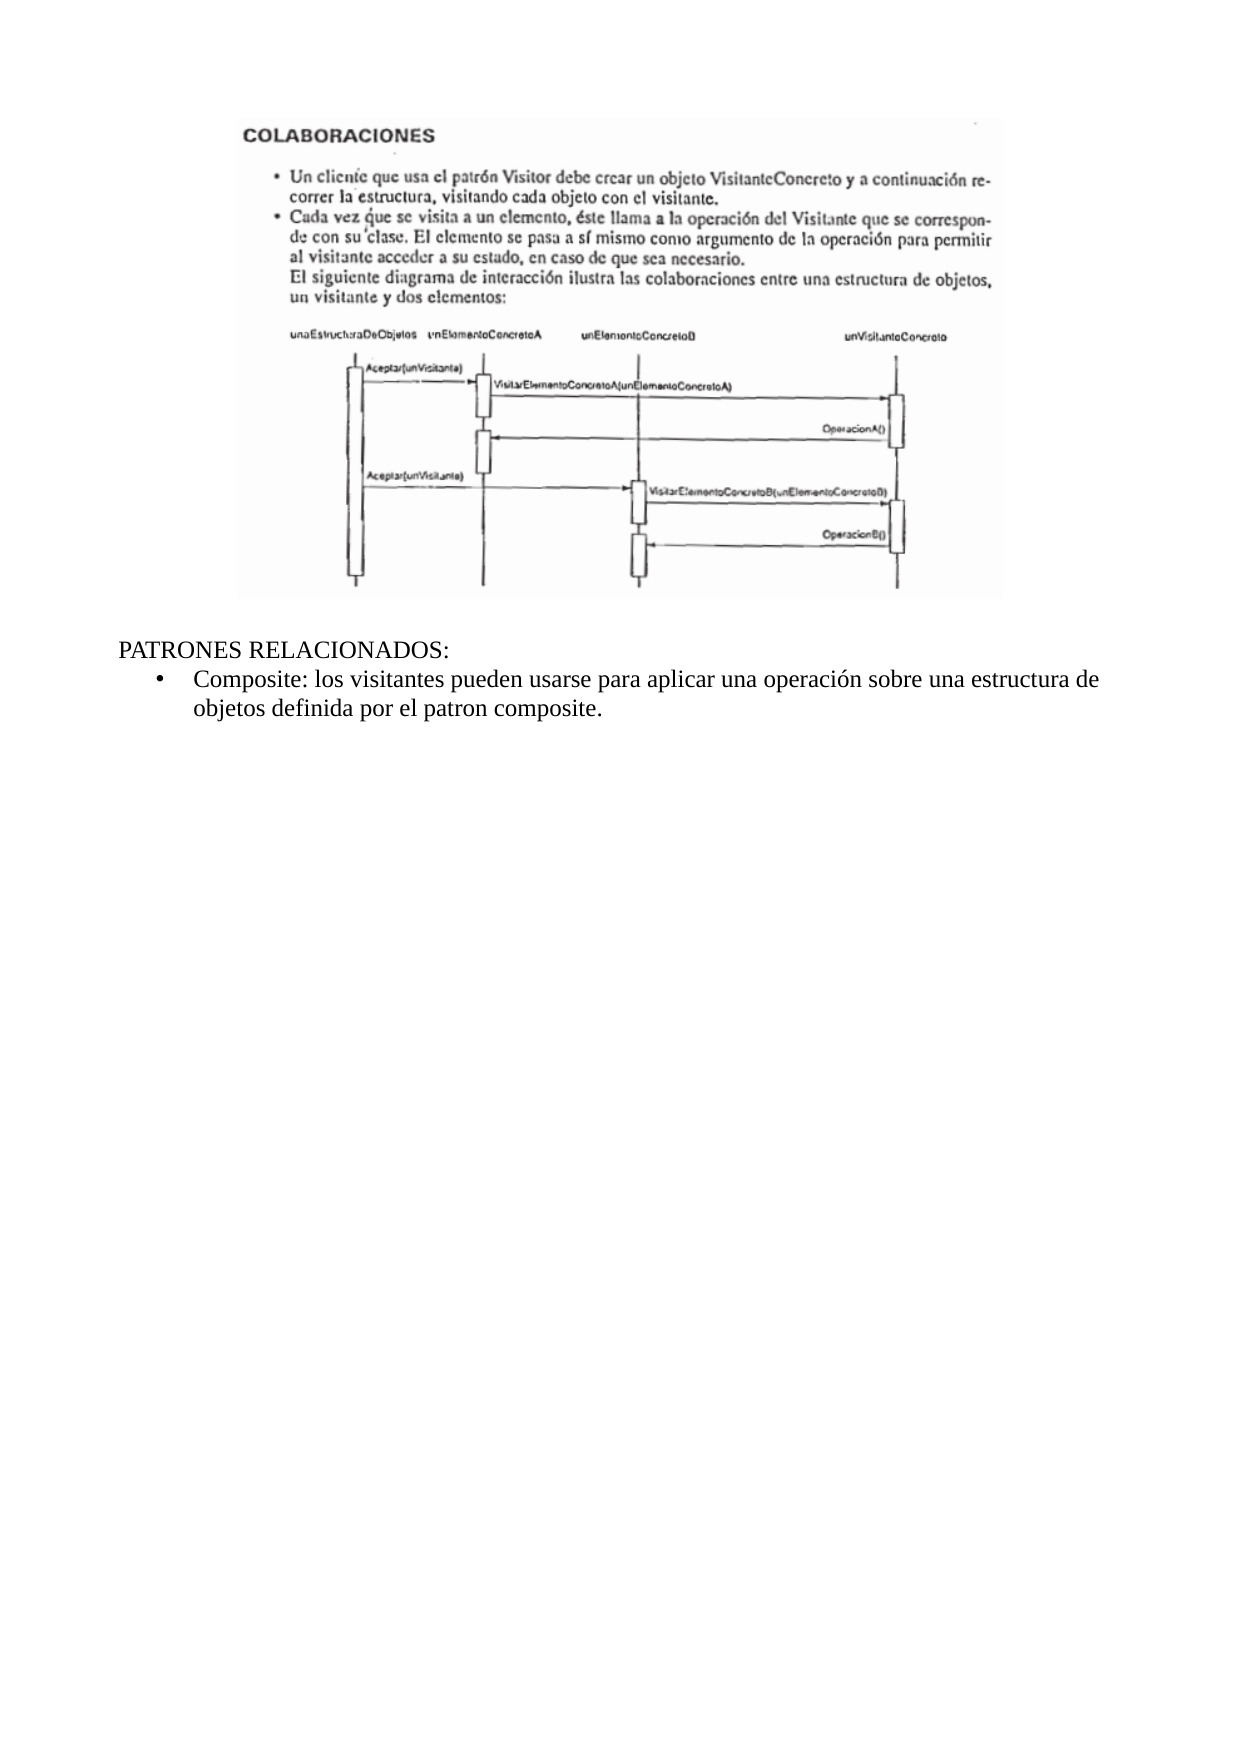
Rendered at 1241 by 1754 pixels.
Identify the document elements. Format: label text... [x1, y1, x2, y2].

picture [237, 118, 1004, 599]
list Composite: los visitantes pueden usarse para aplicar una operación sobre una estructura de objetos definida por el patron composite. [156, 664, 1122, 722]
text PATRONES RELACIONADOS: [118, 636, 1122, 664]
